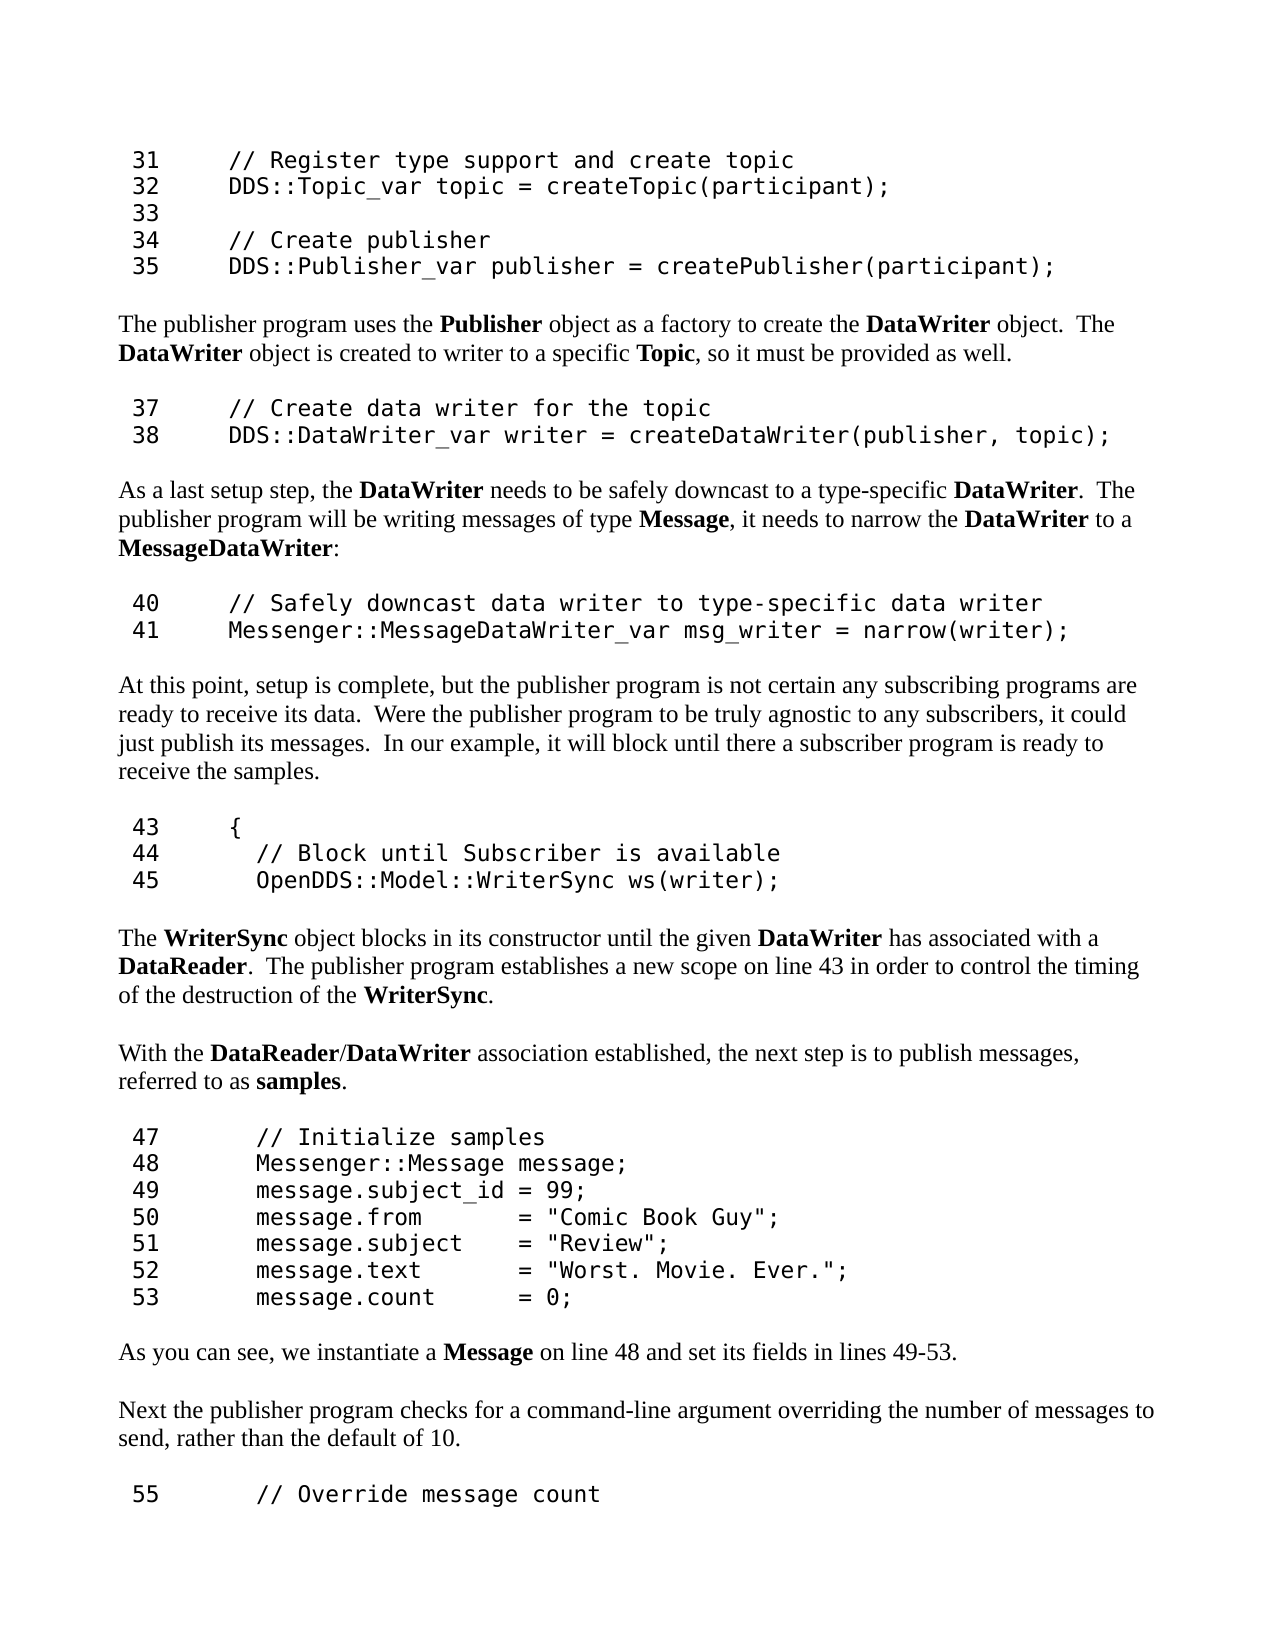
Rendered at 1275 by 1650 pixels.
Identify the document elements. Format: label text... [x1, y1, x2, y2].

text 49 message.subject_id = 99; [118, 1177, 1157, 1204]
text 51 message.subject = "Review"; [118, 1231, 1157, 1257]
text 47 // Initialize samples [118, 1124, 1157, 1151]
text 55 // Override message count [118, 1481, 1157, 1508]
text The publisher program uses the Publisher object as a factory to create the DataWriter object. The DataWriter object is created to writer to a specific Topic, so it must be provided as well. [118, 309, 1157, 366]
text 35 DDS::Publisher_var publisher = createPublisher(participant); [118, 253, 1157, 280]
text 45 OpenDDS::Model::WriterSync ws(writer); [118, 867, 1157, 894]
text As you can see, we instantiate a Message on line 48 and set its fields in lines 49-53. [118, 1337, 1157, 1366]
text 43 { [118, 814, 1157, 841]
text With the DataReader/DataWriter association established, the next step is to publish messages, referred to as samples. [118, 1038, 1157, 1095]
text At this point, setup is complete, but the publisher program is not certain any subscribing programs are ready to receive its data. Were the publisher program to be truly agnostic to any subscribers, it could just publish its messages. In our example, it will block until there a subscriber program is ready to receive the samples. [118, 670, 1157, 785]
text 38 DDS::DataWriter_var writer = createDataWriter(publisher, topic); [118, 422, 1157, 448]
text 52 message.text = "Worst. Movie. Ever."; [118, 1257, 1157, 1284]
text 50 message.from = "Comic Book Guy"; [118, 1204, 1157, 1231]
text 33 [118, 200, 1157, 227]
text The WriterSync object blocks in its constructor until the given DataWriter has associated with a DataReader. The publisher program establishes a new scope on line 43 in order to control the timing of the destruction of the WriterSync. [118, 923, 1157, 1009]
text 44 // Block until Subscriber is available [118, 841, 1157, 867]
text 37 // Create data writer for the topic [118, 395, 1157, 422]
text 41 Messenger::MessageDataWriter_var msg_writer = narrow(writer); [118, 617, 1157, 643]
text As a last setup step, the DataWriter needs to be safely downcast to a type-specific DataWriter. The publisher program will be writing messages of type Message, it needs to narrow the DataWriter to a MessageDataWriter: [118, 475, 1157, 561]
text 40 // Safely downcast data writer to type-specific data writer [118, 590, 1157, 617]
text 31 // Register type support and create topic [118, 147, 1157, 173]
text 48 Messenger::Message message; [118, 1151, 1157, 1177]
text Next the publisher program checks for a command-line argument overriding the number of messages to send, rather than the default of 10. [118, 1395, 1157, 1452]
text 32 DDS::Topic_var topic = createTopic(participant); [118, 173, 1157, 200]
text 53 message.count = 0; [118, 1284, 1157, 1311]
text 34 // Create publisher [118, 227, 1157, 253]
